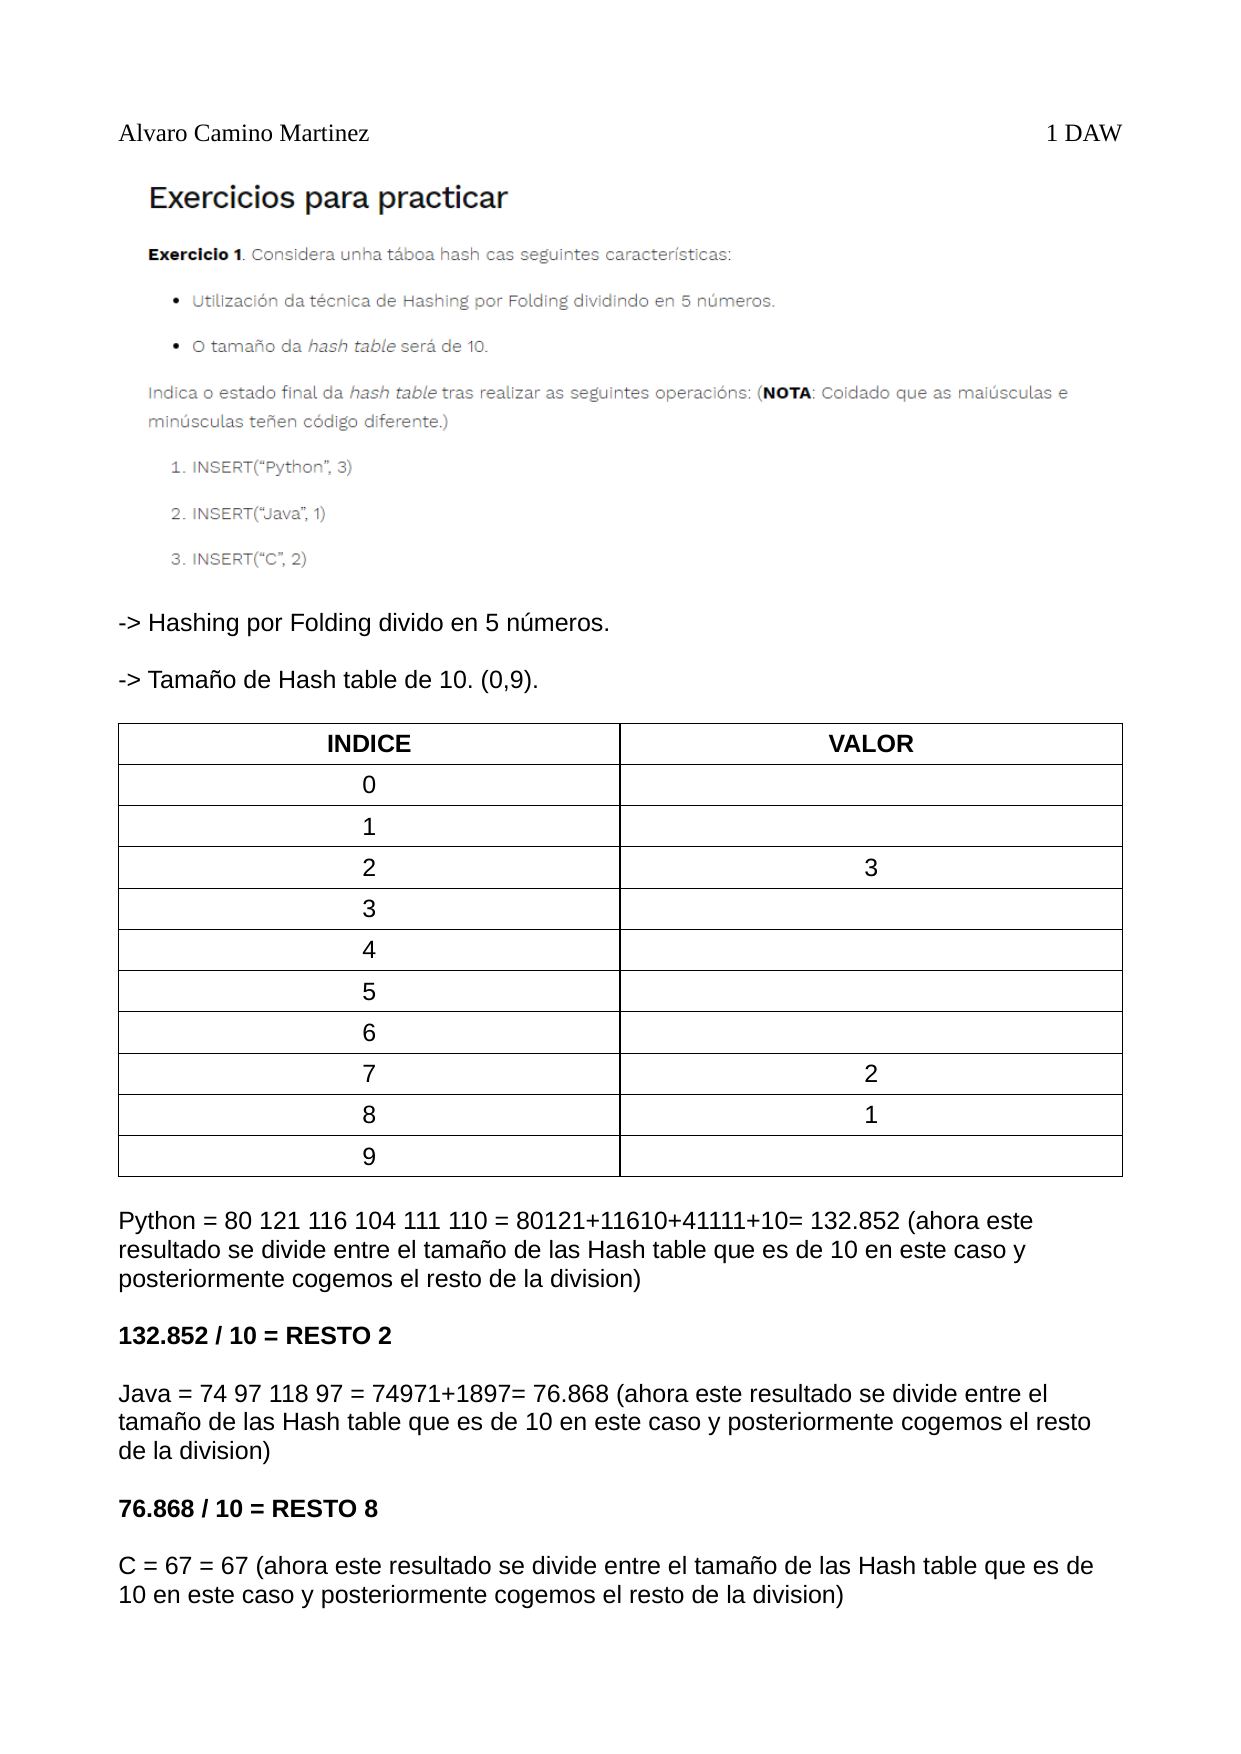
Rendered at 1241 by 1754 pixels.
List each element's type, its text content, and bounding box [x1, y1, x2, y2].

table_header INDICE [119, 724, 619, 764]
table_cell 7 [119, 1054, 619, 1094]
text Python = 80 121 116 104 111 110 = 80121+11610+41111+10= 132.852 (ahora este resultado se divide entre el tamaño de las Hash table que es de 10 en este caso y posteriormente cogemos el resto de la division) [118, 1206, 1122, 1292]
table_cell 1 [621, 1095, 1122, 1135]
table_cell 3 [621, 847, 1122, 887]
table_cell 2 [119, 847, 619, 887]
table_cell [621, 889, 1122, 929]
table_cell [621, 1012, 1122, 1052]
table_cell 1 [119, 806, 619, 846]
text -> Tamaño de Hash table de 10. (0,9). [118, 665, 1122, 694]
table_cell [621, 765, 1122, 805]
table_cell [621, 971, 1122, 1011]
table_cell [621, 806, 1122, 846]
table_cell 3 [119, 889, 619, 929]
table_cell 9 [119, 1136, 619, 1176]
table_cell [621, 1136, 1122, 1176]
table_cell 4 [119, 930, 619, 970]
text 76.868 / 10 = RESTO 8 [118, 1493, 1122, 1522]
table_cell 8 [119, 1095, 619, 1135]
picture [118, 176, 1123, 579]
table_header VALOR [621, 724, 1122, 764]
text -> Hashing por Folding divido en 5 números. [118, 607, 1122, 636]
text C = 67 = 67 (ahora este resultado se divide entre el tamaño de las Hash table que es de 10 en este caso y posteriormente cogemos el resto de la division) [118, 1551, 1122, 1608]
text 132.852 / 10 = RESTO 2 [118, 1321, 1122, 1350]
table_cell 6 [119, 1012, 619, 1052]
text Java = 74 97 118 97 = 74971+1897= 76.868 (ahora este resultado se divide entre el tamaño de las Hash table que es de 10 en este caso y posteriormente cogemos el resto de la division) [118, 1378, 1122, 1465]
table_cell 5 [119, 971, 619, 1011]
table_cell 0 [119, 765, 619, 805]
table_cell [621, 930, 1122, 970]
table_cell 2 [621, 1054, 1122, 1094]
